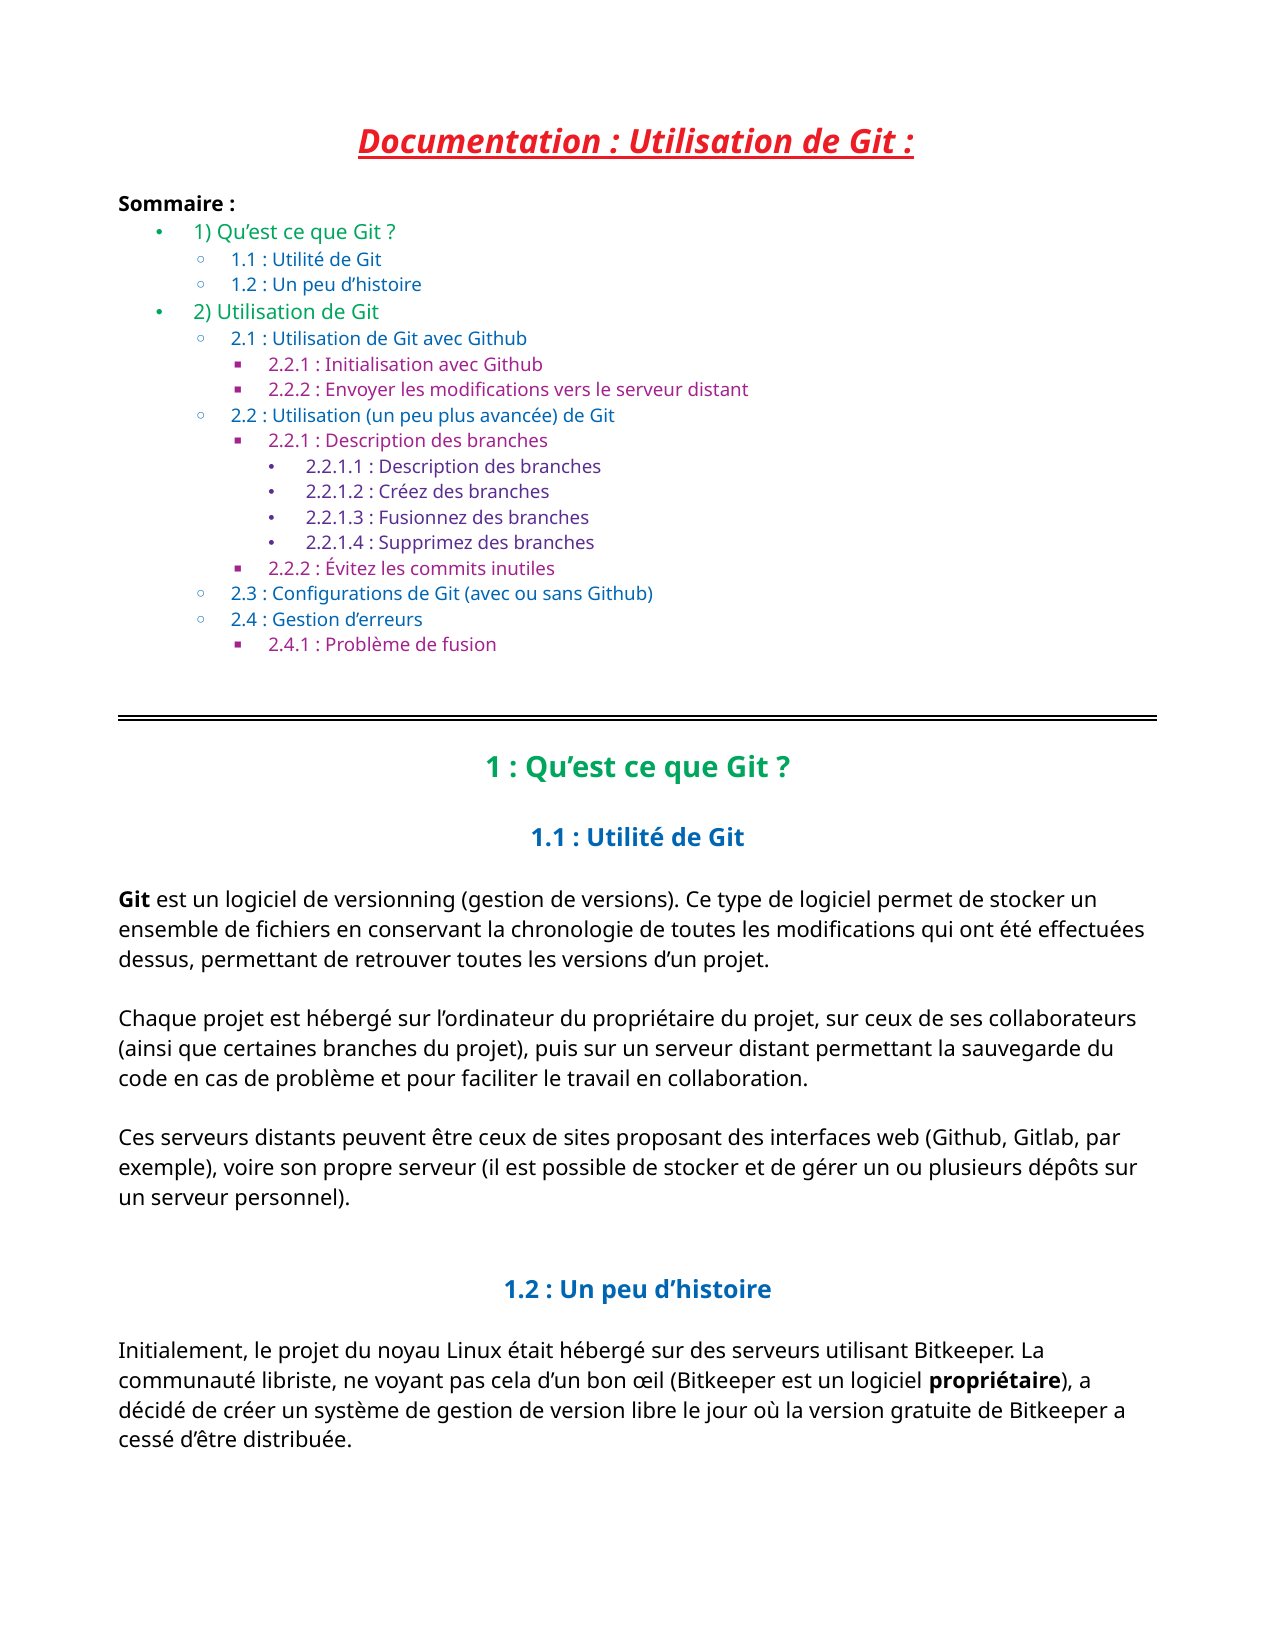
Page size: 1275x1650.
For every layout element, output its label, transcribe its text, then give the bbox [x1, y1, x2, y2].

text Documentation : Utilisation de Git : [118, 118, 1157, 163]
text 1.2 : Un peu d’histoire [118, 1271, 1157, 1305]
list 2.2.1 : Description des branches [231, 427, 1157, 453]
list 1) Qu’est ce que Git ? [156, 217, 1157, 246]
list 2.2.1.2 : Créez des branches [268, 478, 1157, 504]
text Initialement, le projet du noyau Linux était hébergé sur des serveurs utilisant Bitkeeper. La communauté libriste, ne voyant pas cela d’un bon œil (Bitkeeper est un logiciel propriétaire), a décidé de créer un système de gestion de version libre le jour où la version gratuite de Bitkeeper a cessé d’être distribuée. [118, 1335, 1157, 1454]
list 2.2.1.4 : Supprimez des branches [268, 529, 1157, 555]
list 1.1 : Utilité de Git [193, 246, 1157, 271]
list 2.3 : Configurations de Git (avec ou sans Github) [193, 581, 1157, 606]
text 1 : Qu’est ce que Git ? [118, 746, 1157, 786]
list 1.2 : Un peu d’histoire [193, 271, 1157, 297]
text Sommaire : [118, 189, 1157, 217]
list 2) Utilisation de Git [156, 297, 1157, 325]
list 2.2.1 : Initialisation avec Github [231, 351, 1157, 376]
list 2.2.2 : Envoyer les modifications vers le serveur distant [231, 376, 1157, 402]
text 1.1 : Utilité de Git [118, 820, 1157, 854]
text Chaque projet est hébergé sur l’ordinateur du propriétaire du projet, sur ceux de ses collaborateurs (ainsi que certaines branches du projet), puis sur un serveur distant permettant la sauvegarde du code en cas de problème et pour faciliter le travail en collaboration. [118, 1003, 1157, 1092]
list 2.2.1.3 : Fusionnez des branches [268, 504, 1157, 529]
text Ces serveurs distants peuvent être ceux de sites proposant des interfaces web (Github, Gitlab, par exemple), voire son propre serveur (il est possible de stocker et de gérer un ou plusieurs dépôts sur un serveur personnel). [118, 1122, 1157, 1212]
text Git est un logiciel de versionning (gestion de versions). Ce type de logiciel permet de stocker un ensemble de fichiers en conservant la chronologie de toutes les modifications qui ont été effectuées dessus, permettant de retrouver toutes les versions d’un projet. [118, 884, 1157, 973]
list 2.2.2 : Évitez les commits inutiles [231, 555, 1157, 581]
list 2.2 : Utilisation (un peu plus avancée) de Git [193, 402, 1157, 427]
list 2.4.1 : Problème de fusion [231, 632, 1157, 657]
list 2.2.1.1 : Description des branches [268, 453, 1157, 478]
list 2.1 : Utilisation de Git avec Github [193, 325, 1157, 351]
list 2.4 : Gestion d’erreurs [193, 606, 1157, 632]
